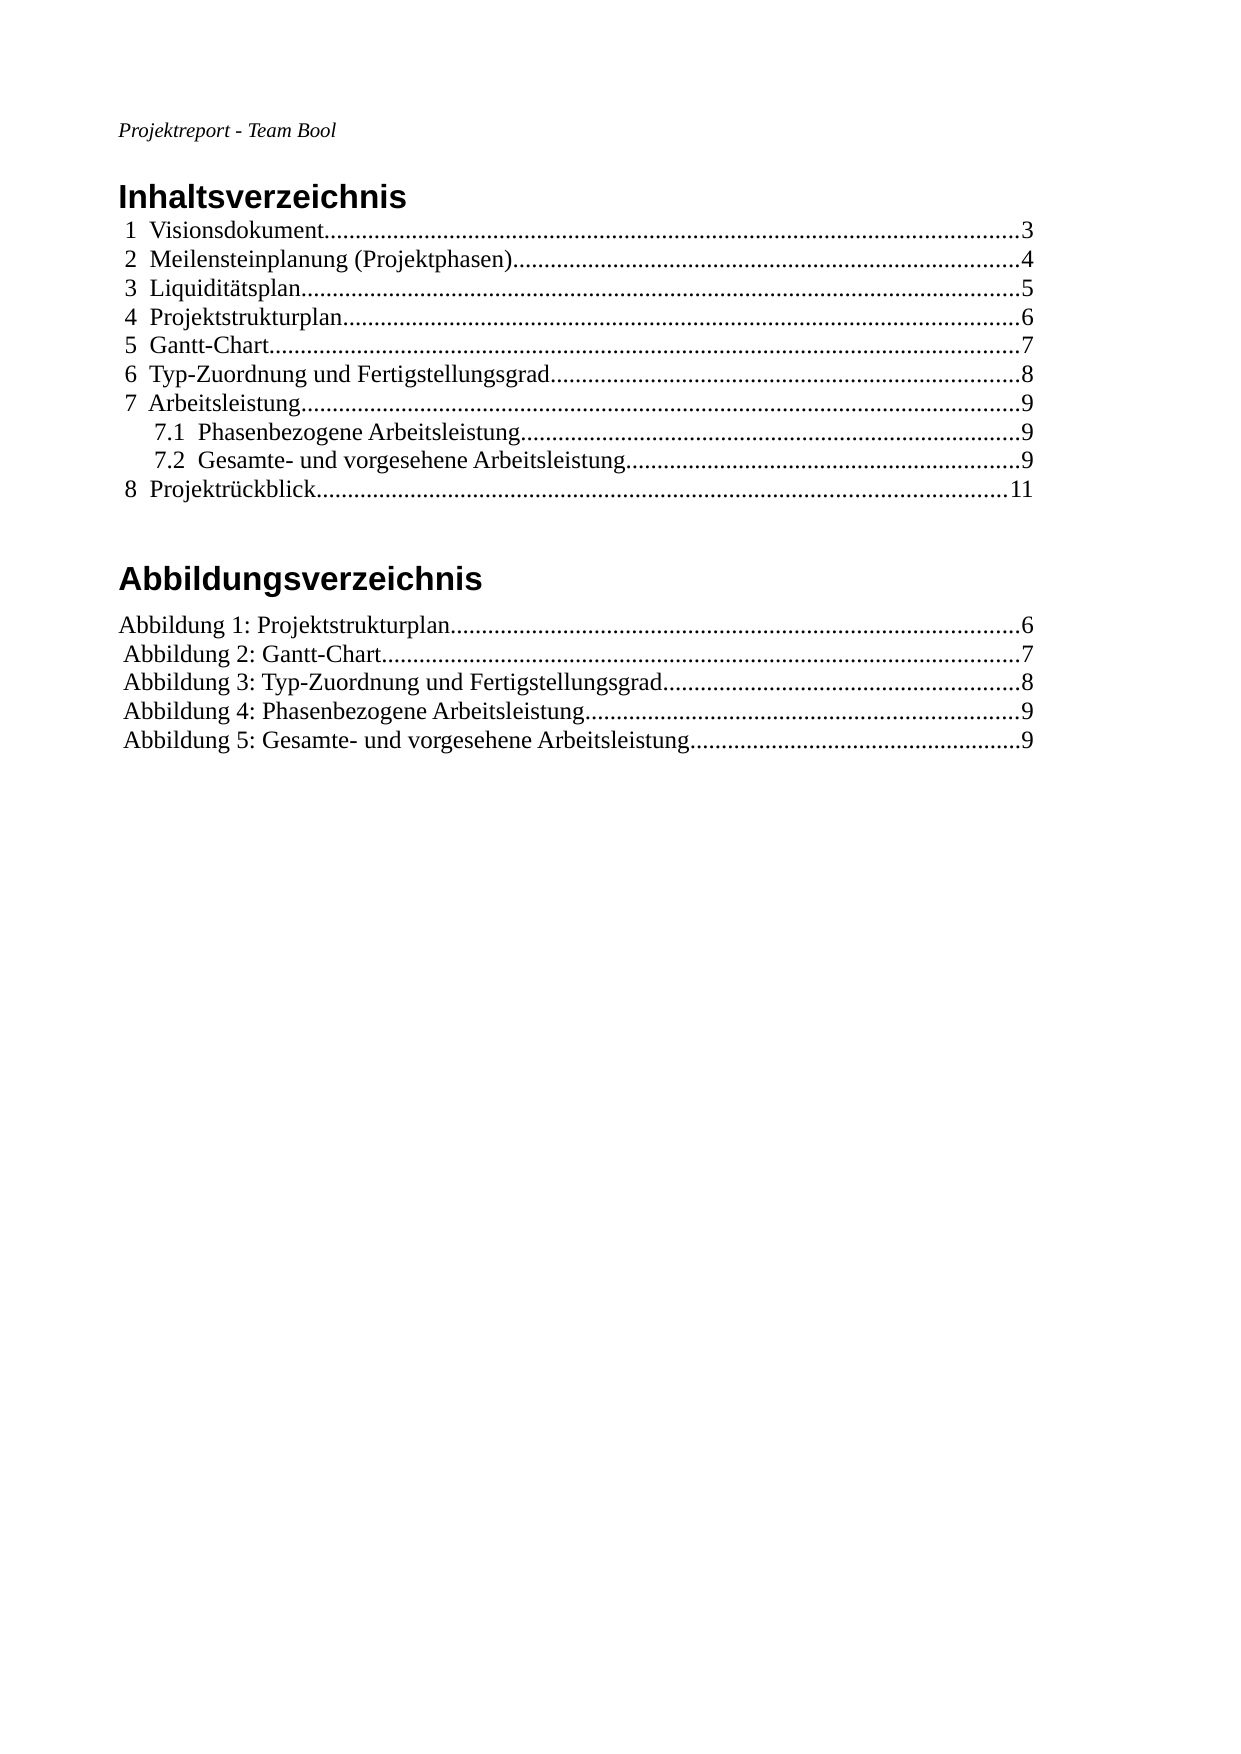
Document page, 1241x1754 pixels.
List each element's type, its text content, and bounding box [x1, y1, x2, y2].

text Abbildung 4: Phasenbezogene Arbeitsleistung 9 [118, 696, 1033, 725]
text Abbildung 3: Typ-Zuordnung und Fertigstellungsgrad 8 [118, 667, 1033, 696]
text 7 Arbeitsleistung 9 [118, 388, 1033, 417]
text Abbildung 2: Gantt-Chart 7 [118, 639, 1033, 667]
text 8 Projektrückblick 11 [118, 474, 1033, 503]
text 7.2 Gesamte- und vorgesehene Arbeitsleistung 9 [148, 446, 1033, 474]
text 6 Typ-Zuordnung und Fertigstellungsgrad 8 [118, 359, 1033, 388]
text 4 Projektstrukturplan 6 [118, 302, 1033, 331]
text Abbildung 5: Gesamte- und vorgesehene Arbeitsleistung 9 [118, 725, 1033, 754]
text 3 Liquiditätsplan 5 [118, 273, 1033, 302]
text Abbildung 1: Projektstrukturplan 6 [118, 610, 1033, 639]
subtitle Abbildungsverzeichnis [118, 559, 1033, 597]
text 1 Visionsdokument 3 [118, 216, 1033, 244]
text 2 Meilensteinplanung (Projektphasen) 4 [118, 244, 1033, 273]
text 5 Gantt-Chart 7 [118, 331, 1033, 359]
subtitle Inhaltsverzeichnis [118, 177, 1033, 216]
text 7.1 Phasenbezogene Arbeitsleistung 9 [148, 417, 1033, 446]
